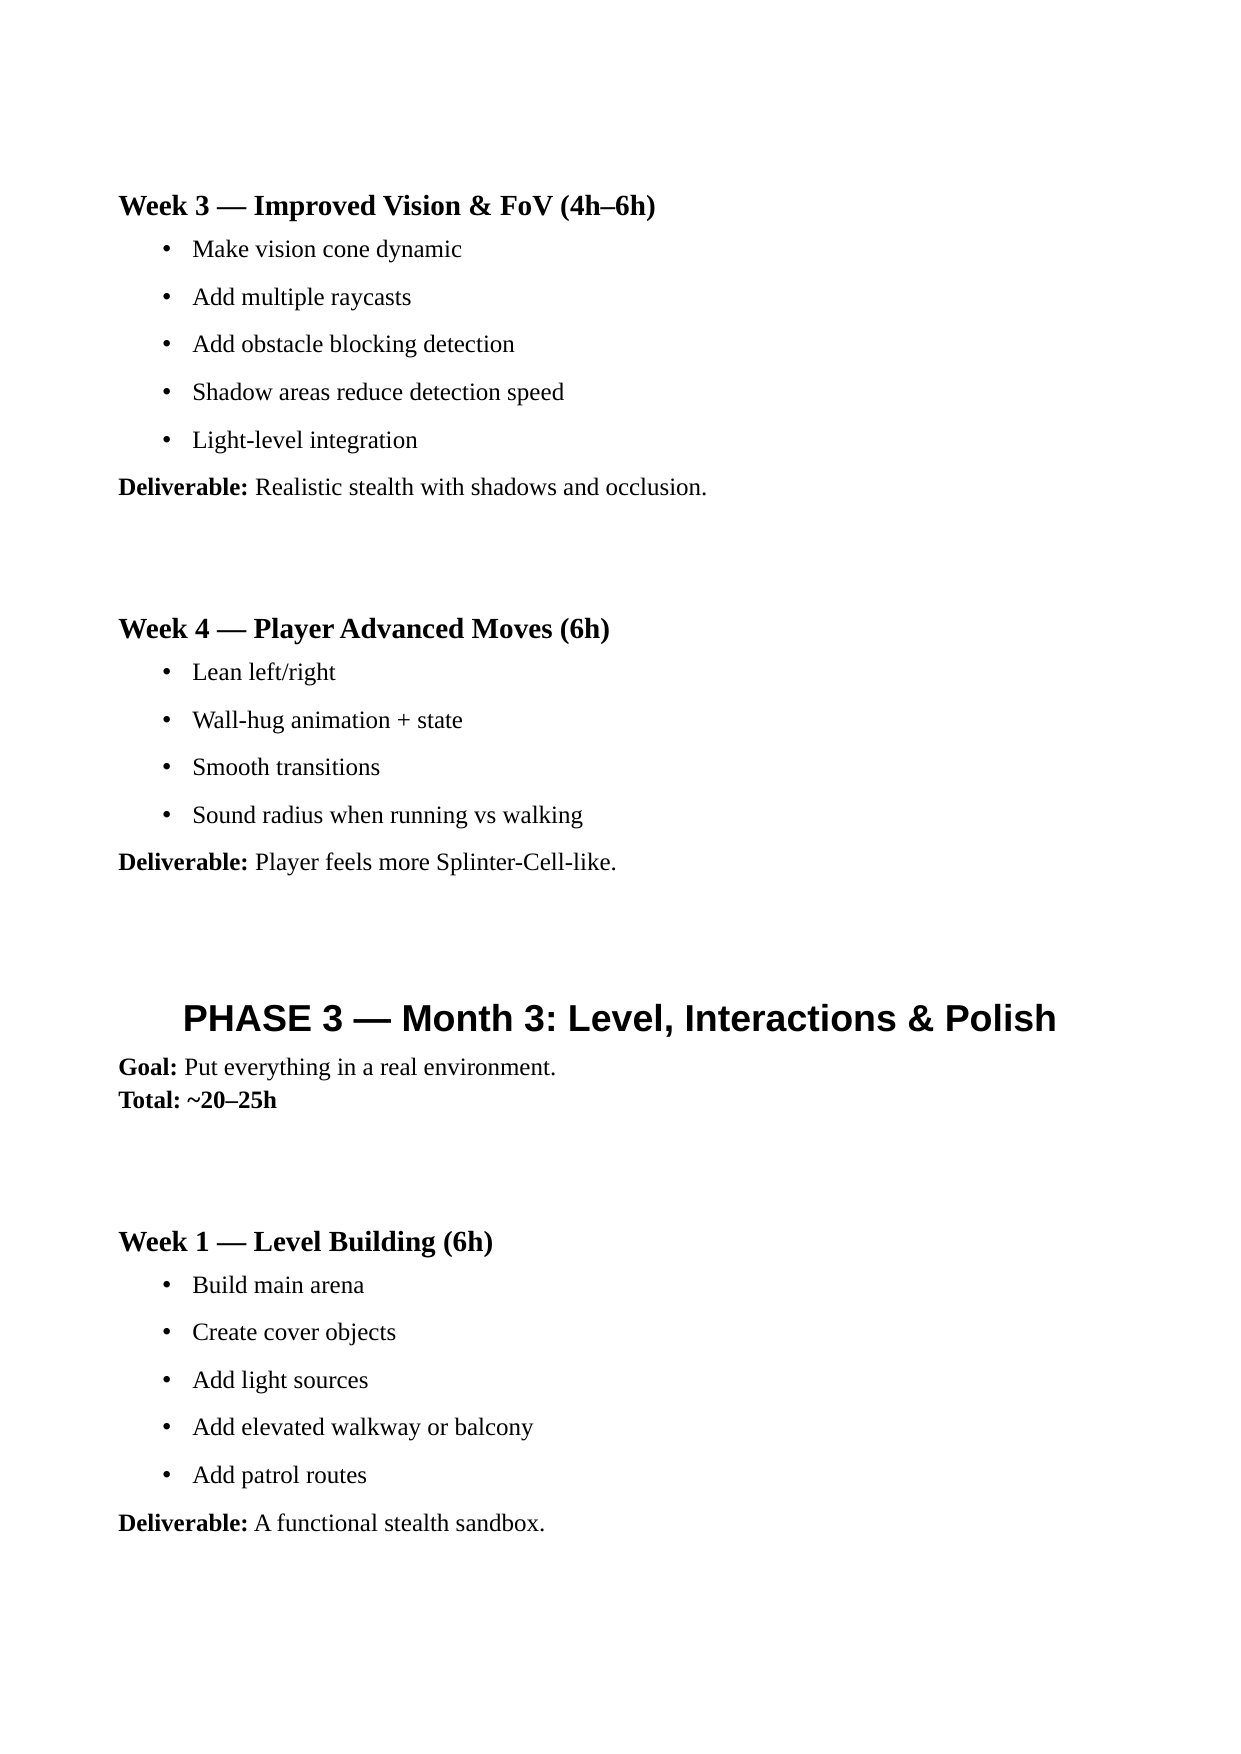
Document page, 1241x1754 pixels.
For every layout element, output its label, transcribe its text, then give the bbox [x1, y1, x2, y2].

list Lean left/right [162, 657, 1122, 686]
list Shadow areas reduce detection speed [162, 377, 1122, 406]
list Smooth transitions [162, 752, 1122, 781]
subtitle Week 4 — Player Advanced Moves (6h) [118, 611, 1122, 644]
list Sound radius when running vs walking [162, 800, 1122, 829]
text Goal: Put everything in a real environment. Total: ~20–25h [118, 1052, 1122, 1114]
list Add elevated walkway or balcony [162, 1412, 1122, 1441]
text Deliverable: A functional stealth sandbox. [118, 1508, 1122, 1536]
list Wall-hug animation + state [162, 705, 1122, 733]
list Add light sources [162, 1365, 1122, 1394]
text Deliverable: Player feels more Splinter-Cell-like. [118, 847, 1122, 876]
subtitle PHASE 3 — Month 3: Level, Interactions & Polish [118, 996, 1122, 1039]
subtitle Week 1 — Level Building (6h) [118, 1224, 1122, 1257]
list Add multiple raycasts [162, 282, 1122, 311]
list Light-level integration [162, 425, 1122, 453]
list Add obstacle blocking detection [162, 329, 1122, 358]
subtitle Week 3 — Improved Vision & FoV (4h–6h) [118, 188, 1122, 222]
list Make vision cone dynamic [162, 234, 1122, 263]
list Create cover objects [162, 1317, 1122, 1346]
text Deliverable: Realistic stealth with shadows and occlusion. [118, 472, 1122, 501]
list Add patrol routes [162, 1460, 1122, 1489]
list Build main arena [162, 1270, 1122, 1298]
